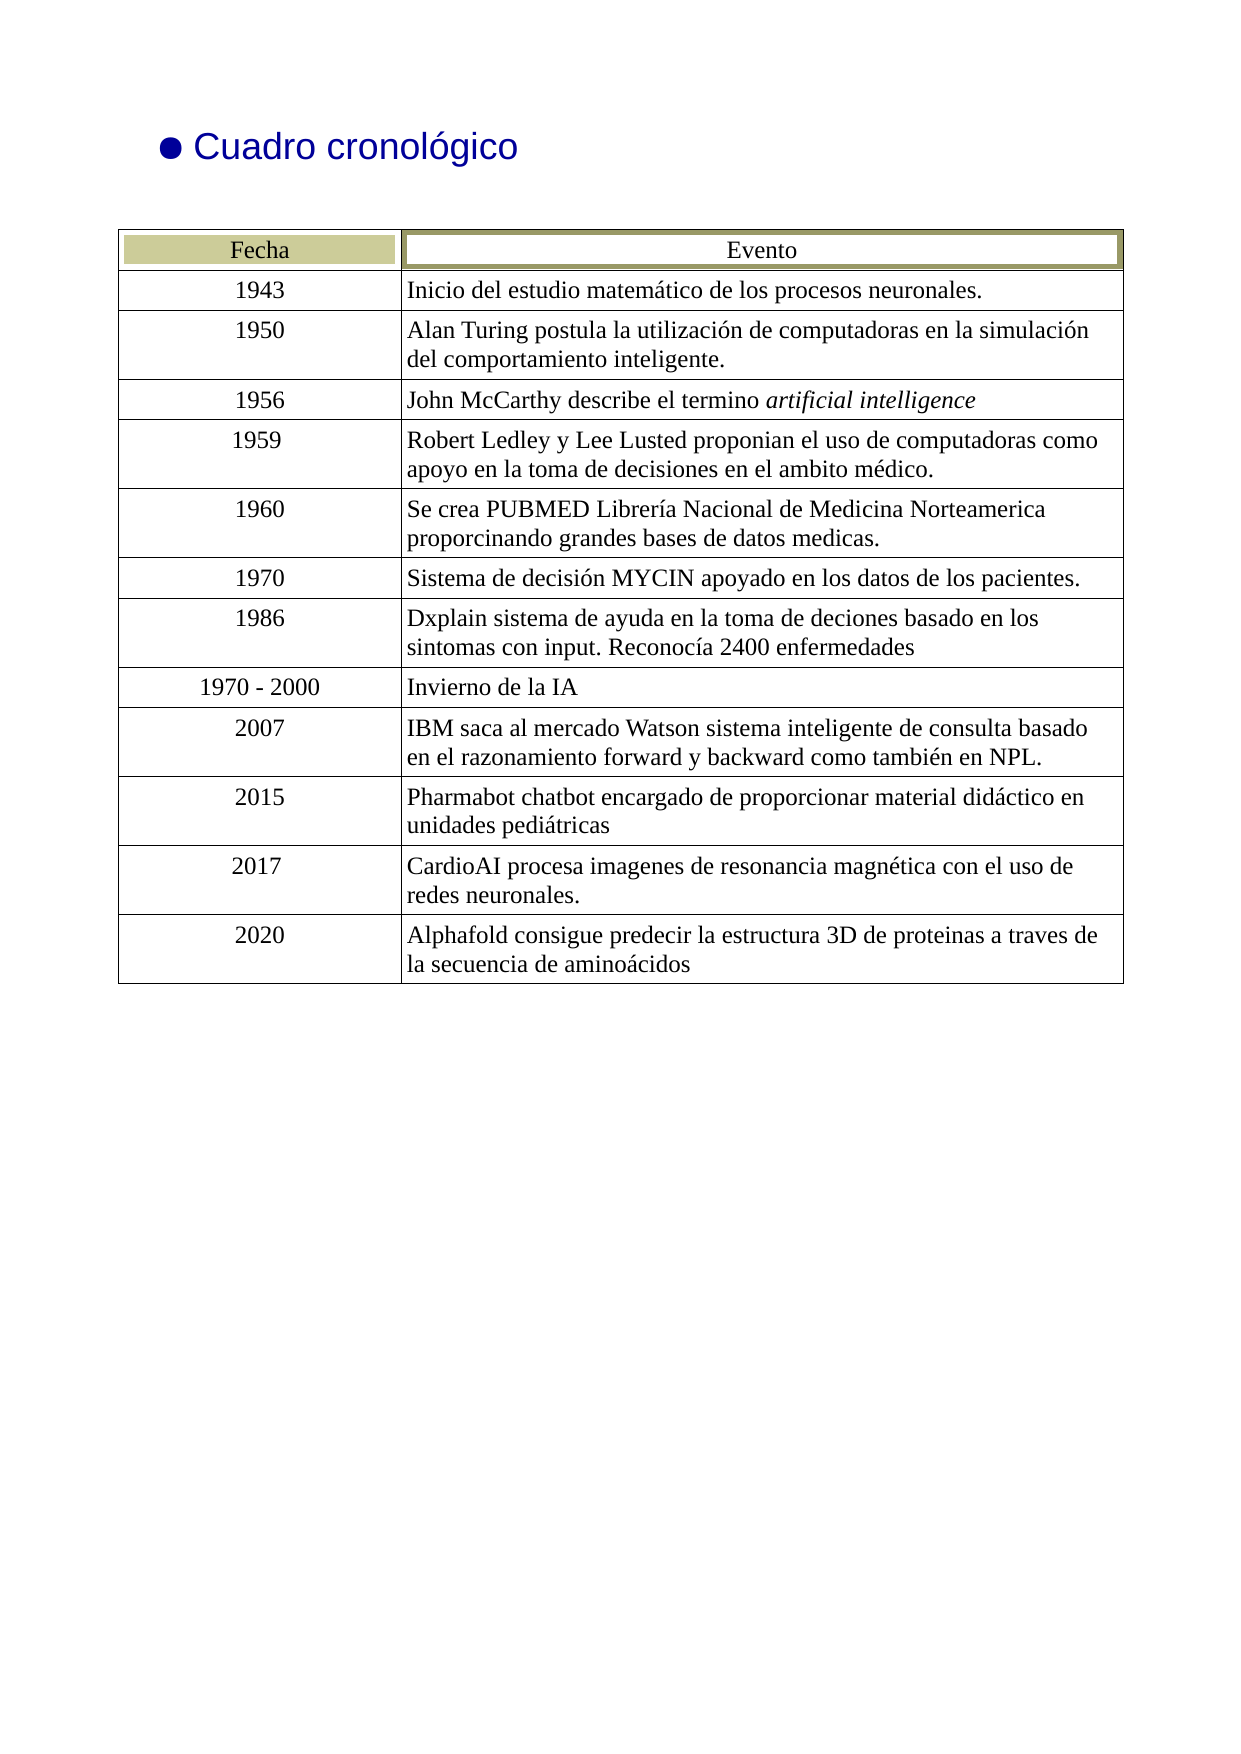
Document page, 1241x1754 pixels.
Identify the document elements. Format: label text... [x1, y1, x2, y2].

table_cell 2007 [119, 708, 401, 776]
table_cell 2015 [119, 777, 401, 845]
table_cell Invierno de la IA [402, 668, 1123, 707]
table_cell 1950 [119, 311, 401, 379]
table_cell 2017 [119, 846, 401, 914]
table_cell 1970 - 2000 [119, 668, 401, 707]
table_cell 1960 [119, 489, 401, 557]
subtitle Cuadro cronológico [156, 124, 1122, 168]
table_cell IBM saca al mercado Watson sistema inteligente de consulta basado en el razonamiento forward y backward como también en NPL. [402, 708, 1123, 776]
table_cell Se crea PUBMED Librería Nacional de Medicina Norteamerica proporcinando grandes bases de datos medicas. [402, 489, 1123, 557]
table_cell 1959 [119, 420, 401, 488]
table_cell 1956 [119, 380, 401, 419]
table_cell Inicio del estudio matemático de los procesos neuronales. [402, 271, 1123, 310]
table_cell 2020 [119, 915, 401, 983]
table_cell Pharmabot chatbot encargado de proporcionar material didáctico en unidades pediátricas [402, 777, 1123, 845]
table_cell 1986 [119, 599, 401, 667]
table_cell Robert Ledley y Lee Lusted proponian el uso de computadoras como apoyo en la toma de decisiones en el ambito médico. [402, 420, 1123, 488]
table_cell 1970 [119, 558, 401, 598]
table_cell 1943 [119, 271, 401, 310]
table_cell John McCarthy describe el termino artificial intelligence [402, 380, 1123, 419]
table_cell Alan Turing postula la utilización de computadoras en la simulación del comportamiento inteligente. [402, 311, 1123, 379]
table_cell CardioAI procesa imagenes de resonancia magnética con el uso de redes neuronales. [402, 846, 1123, 914]
table_header Evento [402, 230, 1123, 269]
table_cell Alphafold consigue predecir la estructura 3D de proteinas a traves de la secuencia de aminoácidos [402, 915, 1123, 983]
table_cell Dxplain sistema de ayuda en la toma de deciones basado en los sintomas con input. Reconocía 2400 enfermedades [402, 599, 1123, 667]
table_cell Sistema de decisión MYCIN apoyado en los datos de los pacientes. [402, 558, 1123, 598]
table_header Fecha [119, 230, 401, 269]
